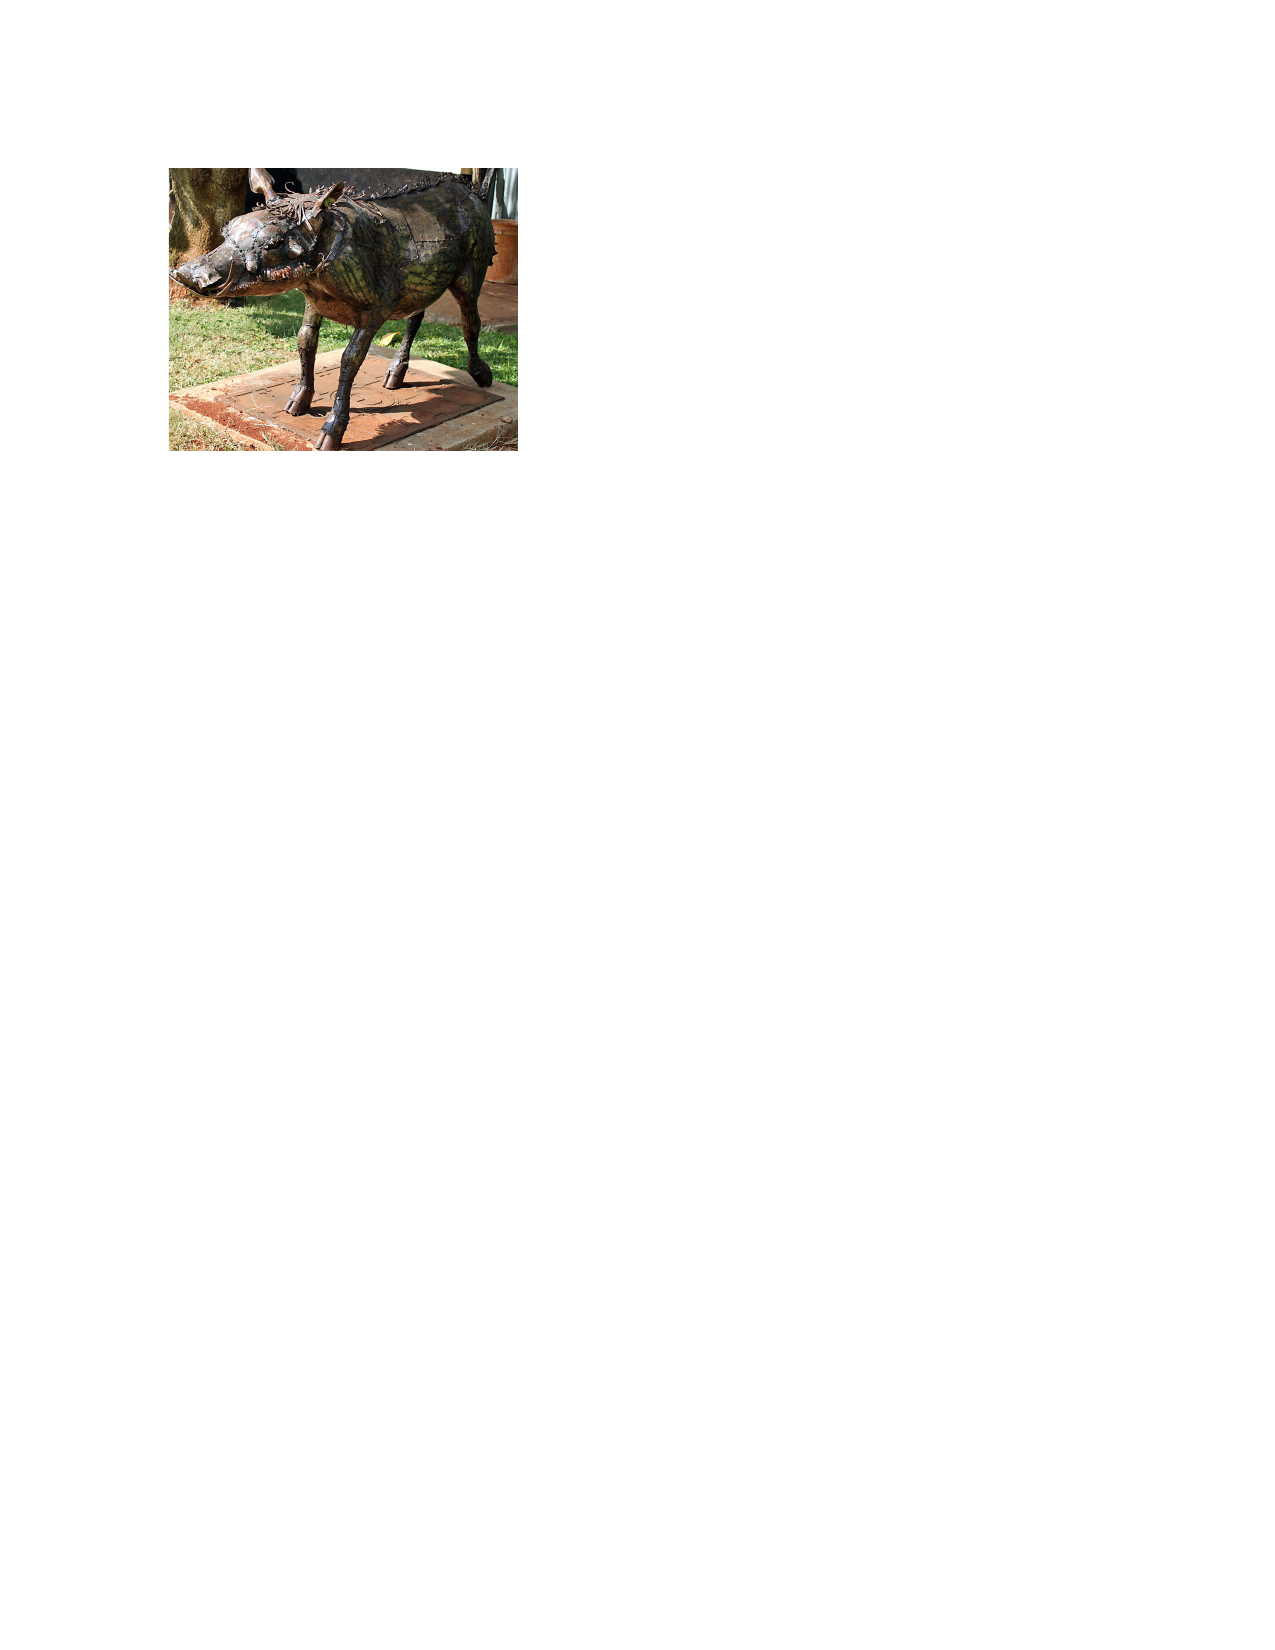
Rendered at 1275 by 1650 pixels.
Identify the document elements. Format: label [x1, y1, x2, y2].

picture [168, 168, 518, 451]
